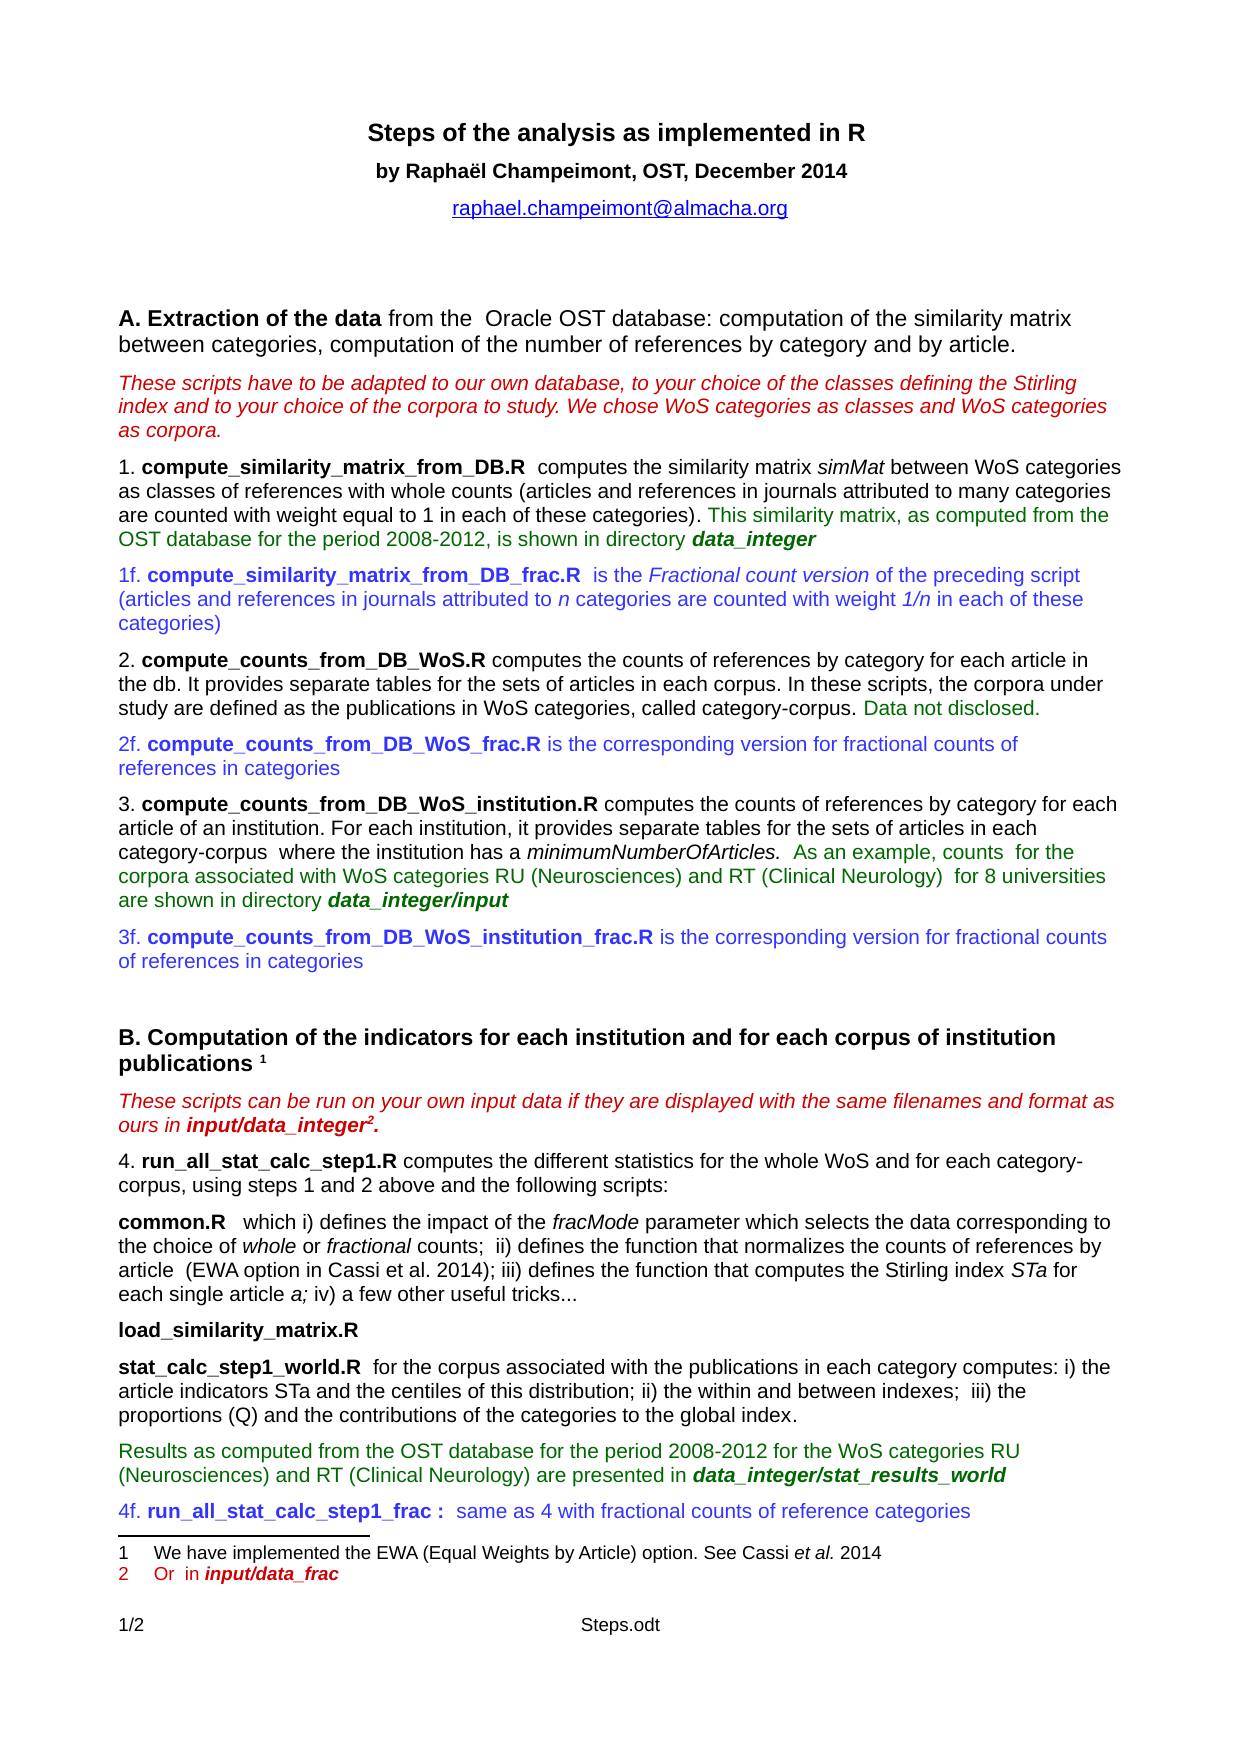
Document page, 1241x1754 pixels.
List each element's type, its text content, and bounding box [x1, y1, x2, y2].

text raphael.champeimont@almacha.org [118, 196, 1122, 220]
text common.R which i) defines the impact of the fracMode parameter which selects the data corresponding to the choice of whole or fractional counts; ii) defines the function that normalizes the counts of references by article (EWA option in Cassi et al. 2014); iii) defines the function that computes the Stirling index STa for each single article a; iv) a few other useful tricks... [118, 1210, 1122, 1306]
text 3f. compute_counts_from_DB_WoS_institution_frac.R is the corresponding version for fractional counts of references in categories [118, 924, 1122, 972]
text 4f. run_all_stat_calc_step1_frac : same as 4 with fractional counts of reference categories [118, 1499, 1122, 1523]
text 2f. compute_counts_from_DB_WoS_frac.R is the corresponding version for fractional counts of references in categories [118, 732, 1122, 780]
text Or in input/data_frac [118, 1563, 1122, 1585]
text stat_calc_step1_world.R for the corpus associated with the publications in each category computes: i) the article indicators STa and the centiles of this distribution; ii) the within and between indexes; iii) the proportions (Q) and the contributions of the categories to the global index. [118, 1354, 1122, 1426]
text B. Computation of the indicators for each institution and for each corpus of institution publications [118, 1024, 1122, 1076]
text 4. run_all_stat_calc_step1.R computes the different statistics for the whole WoS and for each category-corpus, using steps 1 and 2 above and the following scripts: [118, 1149, 1122, 1197]
text These scripts can be run on your own input data if they are displayed with the same filenames and format as ours in input/data_integer. [118, 1089, 1122, 1137]
text 1. compute_similarity_matrix_from_DB.R computes the similarity matrix simMat between WoS categories as classes of references with whole counts (articles and references in journals attributed to many categories are counted with weight equal to 1 in each of these categories). This similarity matrix, as computed from the OST database for the period 2008-2012, is shown in directory data_integer [118, 455, 1122, 551]
text load_similarity_matrix.R [118, 1318, 1122, 1342]
text by Raphaël Champeimont, OST, December 2014 [118, 159, 1122, 183]
text A. Extraction of the data from the Oracle OST database: computation of the similarity matrix between categories, computation of the number of references by category and by article. [118, 305, 1122, 358]
text These scripts have to be adapted to our own database, to your choice of the classes defining the Stirling index and to your choice of the corpora to study. We chose WoS categories as classes and WoS categories as corpora. [118, 370, 1122, 442]
text 2. compute_counts_from_DB_WoS.R computes the counts of references by category for each article in the db. It provides separate tables for the sets of articles in each corpus. In these scripts, the corpora under study are defined as the publications in WoS categories, called category-corpus. Data not disclosed. [118, 647, 1122, 719]
text Results as computed from the OST database for the period 2008-2012 for the WoS categories RU (Neurosciences) and RT (Clinical Neurology) are presented in data_integer/stat_results_world [118, 1439, 1122, 1487]
text We have implemented the EWA (Equal Weights by Article) option. See Cassi et al. 2014 [118, 1542, 1122, 1563]
title Steps of the analysis as implemented in R [118, 118, 1122, 147]
text 1f. compute_similarity_matrix_from_DB_frac.R is the Fractional count version of the preceding script (articles and references in journals attributed to n categories are counted with weight 1/n in each of these categories) [118, 563, 1122, 635]
text 3. compute_counts_from_DB_WoS_institution.R computes the counts of references by category for each article of an institution. For each institution, it provides separate tables for the sets of articles in each category-corpus where the institution has a minimumNumberOfArticles. As an example, counts for the corpora associated with WoS categories RU (Neurosciences) and RT (Clinical Neurology) for 8 universities are shown in directory data_integer/input [118, 792, 1122, 912]
